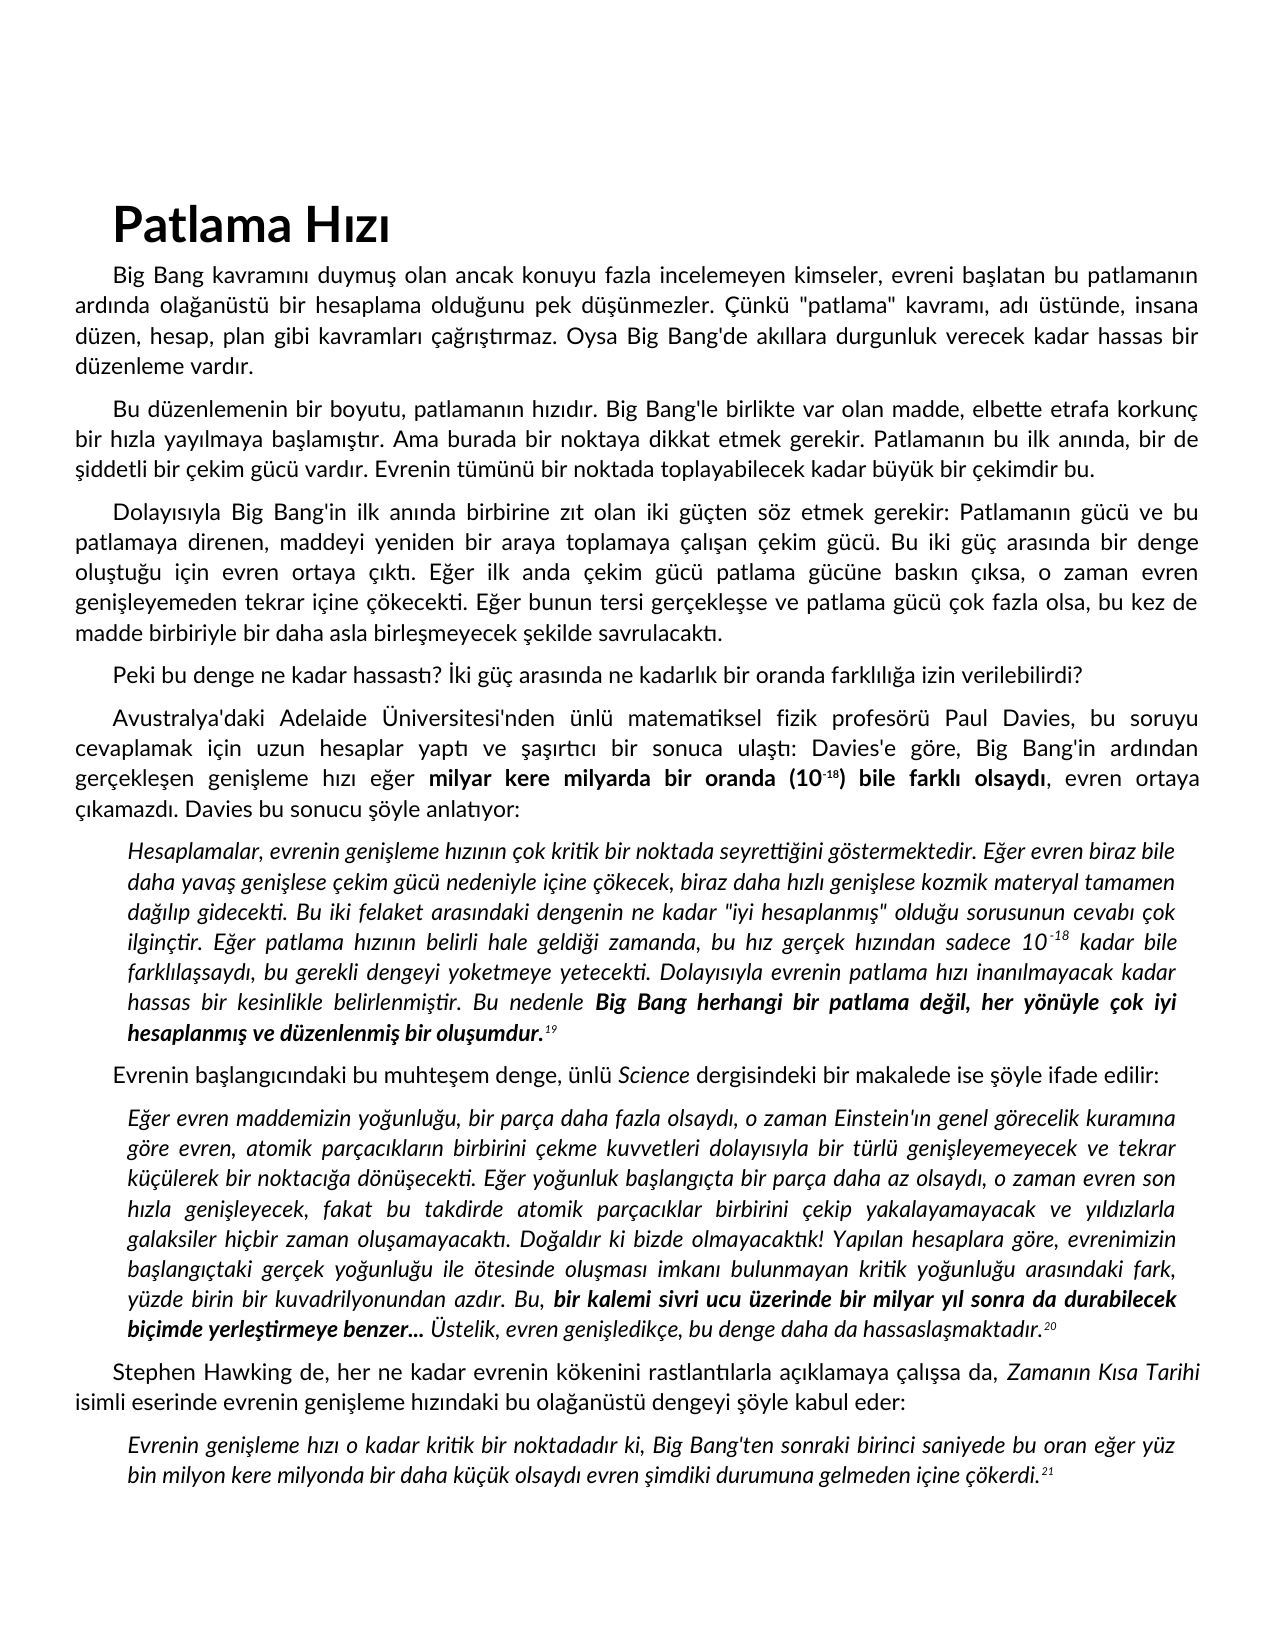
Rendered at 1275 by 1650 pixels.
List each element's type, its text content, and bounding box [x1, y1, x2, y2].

text Eğer evren maddemizin yoğunluğu, bir parça daha fazla olsaydı, o zaman Einstein'ın genel görecelik kuramına göre evren, atomik parçacıkların birbirini çekme kuvvetleri dolayısıyla bir türlü genişleyemeyecek ve tekrar küçülerek bir noktacığa dönüşecekti. Eğer yoğunluk başlangıçta bir parça daha az olsaydı, o zaman evren son hızla genişleyecek, fakat bu takdirde atomik parçacıklar birbirini çekip yakalayamayacak ve yıldızlarla galaksiler hiçbir zaman oluşamayacaktı. Doğaldır ki bizde olmayacaktık! Yapılan hesaplara göre, evrenimizin başlangıçtaki gerçek yoğunluğu ile ötesinde oluşması imkanı bulunmayan kritik yoğunluğu arasındaki fark, yüzde birin bir kuvadrilyonundan azdır. Bu, bir kalemi sivri ucu üzerinde bir milyar yıl sonra da durabilecek biçimde yerleştirmeye benzer... Üstelik, evren genişledikçe, bu denge daha da hassaslaşmaktadır.20 [127, 1104, 1177, 1343]
text Big Bang kavramını duymuş olan ancak konuyu fazla incelemeyen kimseler, evreni başlatan bu patlamanın ardında olağanüstü bir hesaplama olduğunu pek düşünmezler. Çünkü "patlama" kavramı, adı üstünde, insana düzen, hesap, plan gibi kavramları çağrıştırmaz. Oysa Big Bang'de akıllara durgunluk verecek kadar hassas bir düzenleme vardır. [75, 261, 1200, 379]
text Dolayısıyla Big Bang'in ilk anında birbirine zıt olan iki güçten söz etmek gerekir: Patlamanın gücü ve bu patlamaya direnen, maddeyi yeniden bir araya toplamaya çalışan çekim gücü. Bu iki güç arasında bir denge oluştuğu için evren ortaya çıktı. Eğer ilk anda çekim gücü patlama gücüne baskın çıksa, o zaman evren genişleyemeden tekrar içine çökecekti. Eğer bunun tersi gerçekleşse ve patlama gücü çok fazla olsa, bu kez de madde birbiriyle bir daha asla birleşmeyecek şekilde savrulacaktı. [75, 497, 1200, 646]
text Evrenin başlangıcındaki bu muhteşem denge, ünlü Science dergisindeki bir makalede ise şöyle ifade edilir: [75, 1061, 1200, 1088]
text Hesaplamalar, evrenin genişleme hızının çok kritik bir noktada seyrettiğini göstermektedir. Eğer evren biraz bile daha yavaş genişlese çekim gücü nedeniyle içine çökecek, biraz daha hızlı genişlese kozmik materyal tamamen dağılıp gidecekti. Bu iki felaket arasındaki dengenin ne kadar "iyi hesaplanmış" olduğu sorusunun cevabı çok ilginçtir. Eğer patlama hızının belirli hale geldiği zamanda, bu hız gerçek hızından sadece 10-18 kadar bile farklılaşsaydı, bu gerekli dengeyi yoketmeye yetecekti. Dolayısıyla evrenin patlama hızı inanılmayacak kadar hassas bir kesinlikle belirlenmiştir. Bu nedenle Big Bang herhangi bir patlama değil, her yönüyle çok iyi hesaplanmış ve düzenlenmiş bir oluşumdur.19 [127, 837, 1177, 1046]
text Peki bu denge ne kadar hassastı? İki güç arasında ne kadarlık bir oranda farklılığa izin verilebilirdi? [75, 661, 1200, 688]
text Evrenin genişleme hızı o kadar kritik bir noktadadır ki, Big Bang'ten sonraki birinci saniyede bu oran eğer yüz bin milyon kere milyonda bir daha küçük olsaydı evren şimdiki durumuna gelmeden içine çökerdi.21 [127, 1431, 1177, 1488]
text Avustralya'daki Adelaide Üniversitesi'nden ünlü matematiksel fizik profesörü Paul Davies, bu soruyu cevaplamak için uzun hesaplar yaptı ve şaşırtıcı bir sonuca ulaştı: Davies'e göre, Big Bang'in ardından gerçekleşen genişleme hızı eğer milyar kere milyarda bir oranda (10-18) bile farklı olsaydı, evren ortaya çıkamazdı. Davies bu sonucu şöyle anlatıyor: [75, 704, 1200, 822]
text Bu düzenlemenin bir boyutu, patlamanın hızıdır. Big Bang'le birlikte var olan madde, elbette etrafa korkunç bir hızla yayılmaya başlamıştır. Ama burada bir noktaya dikkat etmek gerekir. Patlamanın bu ilk anında, bir de şiddetli bir çekim gücü vardır. Evrenin tümünü bir noktada toplayabilecek kadar büyük bir çekimdir bu. [75, 394, 1200, 482]
subtitle Patlama Hızı [112, 193, 1200, 253]
text Stephen Hawking de, her ne kadar evrenin kökenini rastlantılarla açıklamaya çalışsa da, Zamanın Kısa Tarihi isimli eserinde evrenin genişleme hızındaki bu olağanüstü dengeyi şöyle kabul eder: [75, 1358, 1200, 1416]
